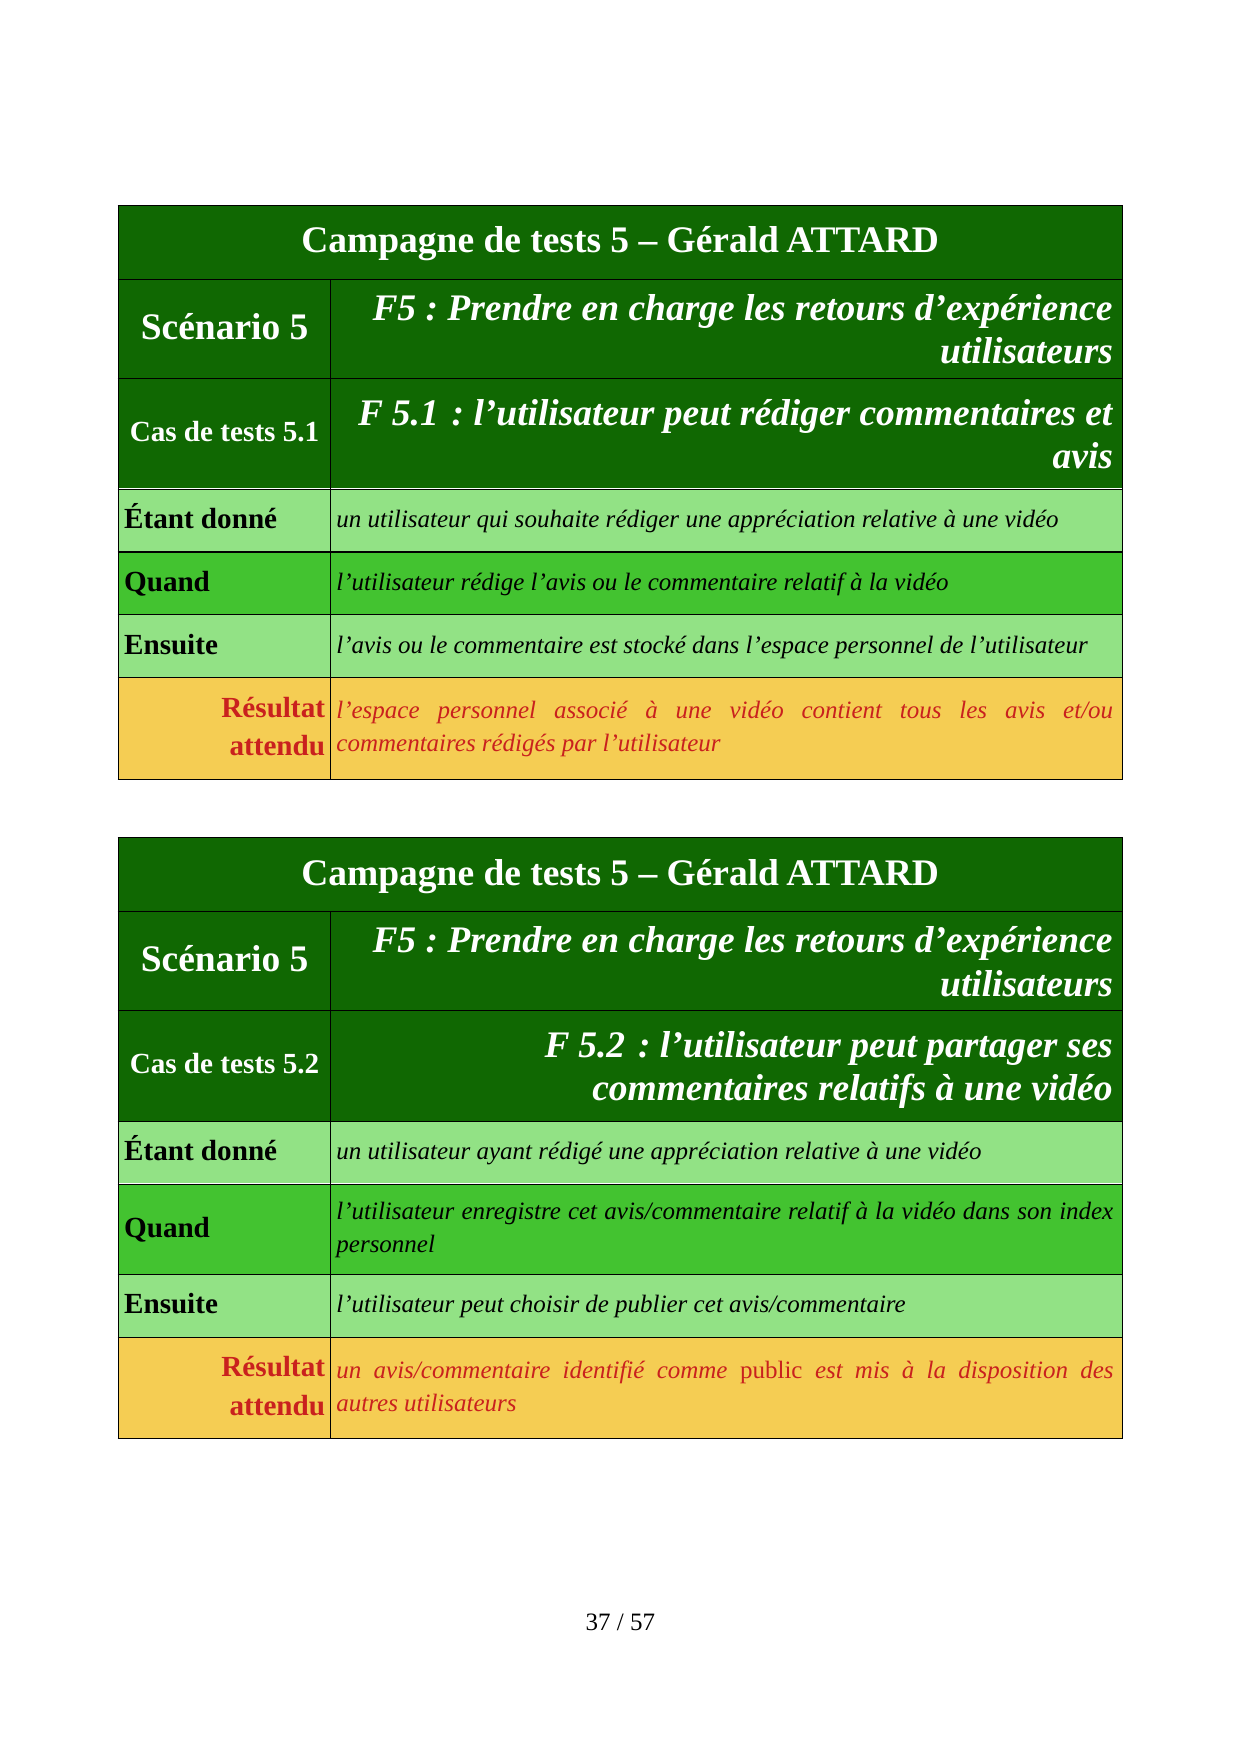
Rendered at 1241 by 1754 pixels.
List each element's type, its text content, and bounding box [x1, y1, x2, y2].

table_cell Quand [119, 1185, 330, 1274]
table_cell un utilisateur ayant rédigé une appréciation relative à une vidéo [331, 1122, 1122, 1183]
table_cell Résultat attendu [119, 678, 330, 779]
table_cell F5 : Prendre en charge les retours d’expérience utilisateurs [331, 280, 1122, 378]
table_cell un utilisateur qui souhaite rédiger une appréciation relative à une vidéo [331, 490, 1122, 551]
table_cell l’avis ou le commentaire est stocké dans l’espace personnel de l’utilisateur [331, 615, 1122, 677]
table_cell l’utilisateur enregistre cet avis/commentaire relatif à la vidéo dans son index personnel [331, 1185, 1122, 1274]
table_cell Étant donné [119, 1122, 330, 1183]
table_cell l’espace personnel associé à une vidéo contient tous les avis et/ou commentaires rédigés par l’utilisateur [331, 678, 1122, 779]
table_cell un avis/commentaire identifié comme public est mis à la disposition des autres utilisateurs [331, 1338, 1122, 1438]
table_cell Ensuite [119, 615, 330, 677]
table_cell l’utilisateur rédige l’avis ou le commentaire relatif à la vidéo [331, 553, 1122, 614]
table_cell Quand [119, 553, 330, 614]
table_cell Cas de tests 5.1 [119, 379, 330, 488]
table_cell F5 : Prendre en charge les retours d’expérience utilisateurs [331, 912, 1122, 1010]
table_cell l’utilisateur peut choisir de publier cet avis/commentaire [331, 1275, 1122, 1337]
table_cell Ensuite [119, 1275, 330, 1337]
table_cell Scénario 5 [119, 280, 330, 378]
table_header Campagne de tests 5 – Gérald ATTARD [119, 838, 1122, 911]
table_cell Scénario 5 [119, 912, 330, 1010]
table_header Campagne de tests 5 – Gérald ATTARD [119, 206, 1122, 279]
table_cell Cas de tests 5.2 [119, 1011, 330, 1121]
table_cell F 5.1 : l’utilisateur peut rédiger commentaires et avis [331, 379, 1122, 488]
table_cell Résultat attendu [119, 1338, 330, 1438]
table_cell F 5.2 : l’utilisateur peut partager ses commentaires relatifs à une vidéo [331, 1011, 1122, 1121]
table_cell Étant donné [119, 490, 330, 551]
